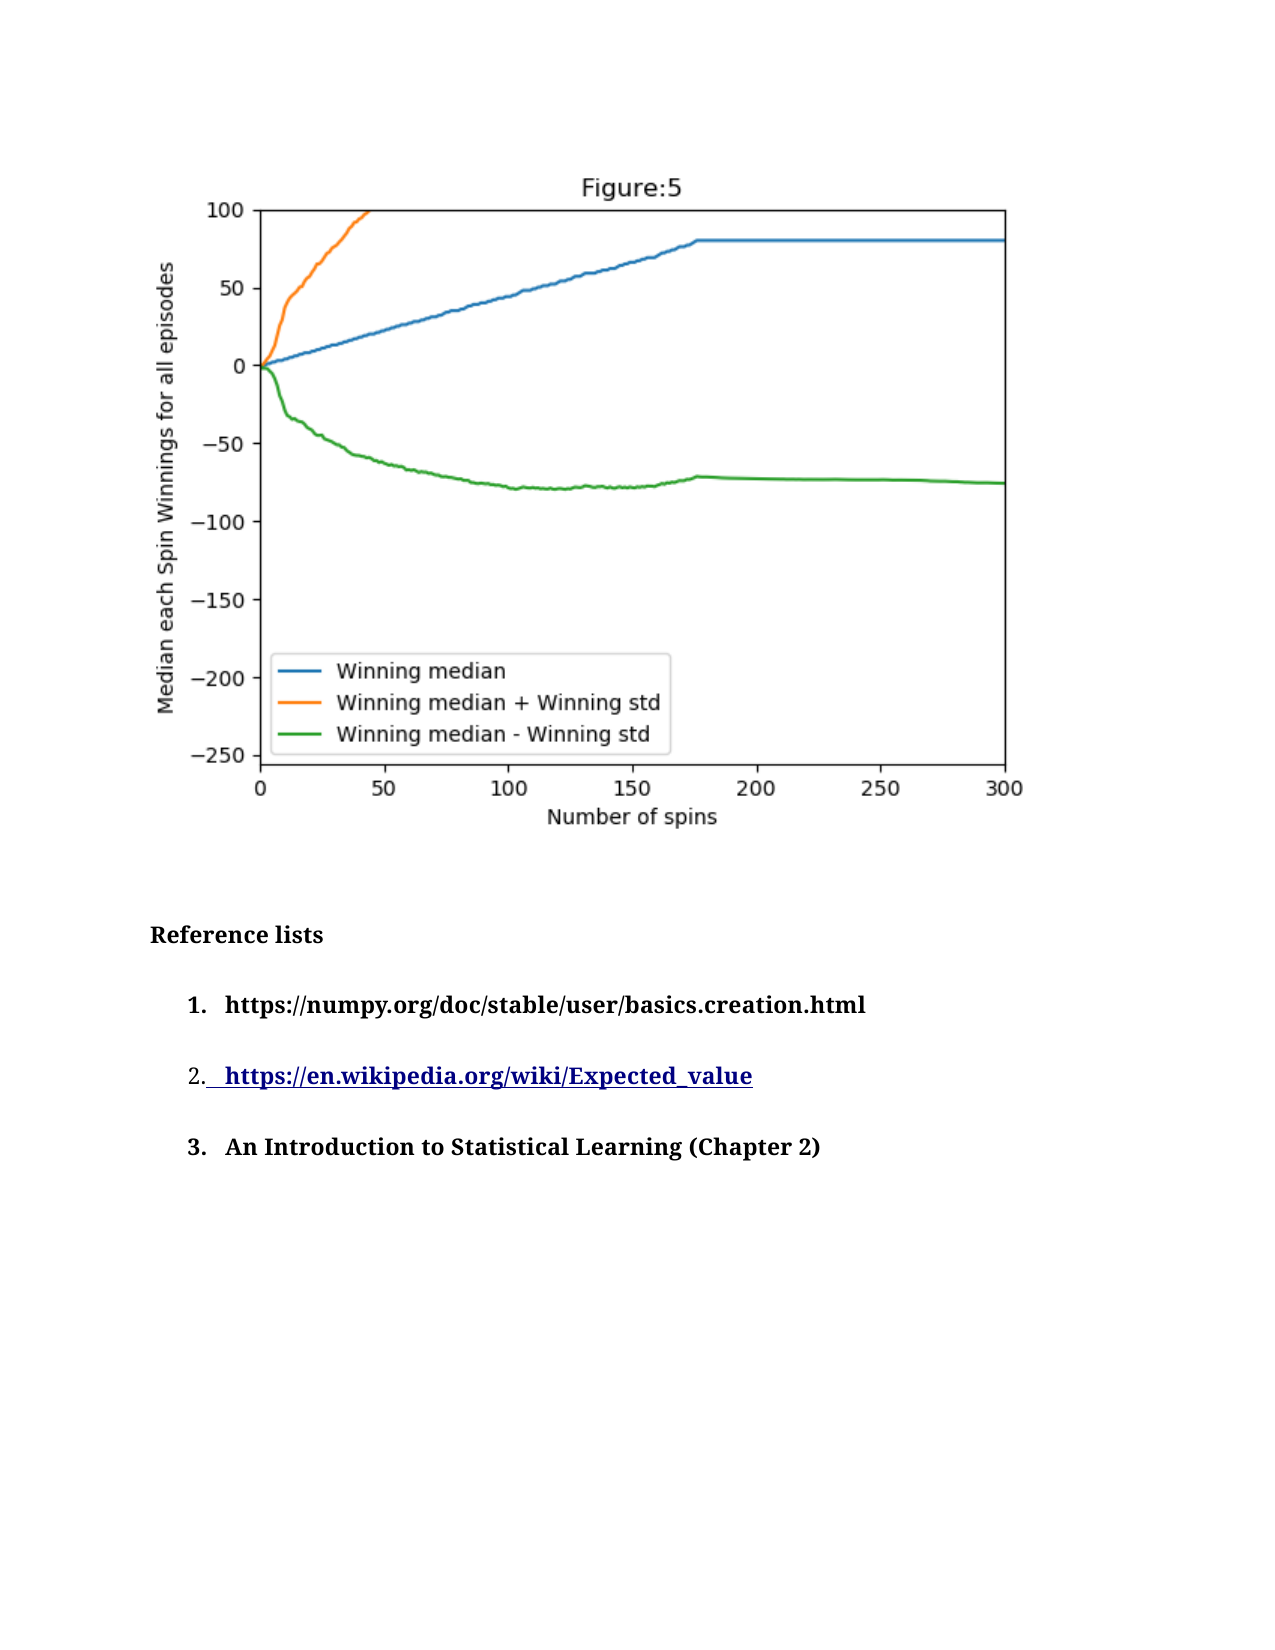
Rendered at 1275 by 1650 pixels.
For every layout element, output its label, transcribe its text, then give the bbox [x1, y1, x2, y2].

list https://en.wikipedia.org/wiki/Expected_value [187, 1056, 1125, 1092]
list https://numpy.org/doc/stable/user/basics.creation.html [187, 986, 1125, 1021]
list Reference lists [150, 915, 1125, 950]
picture [140, 123, 1101, 844]
list An Introduction to Statistical Learning (Chapter 2) [187, 1127, 1125, 1163]
